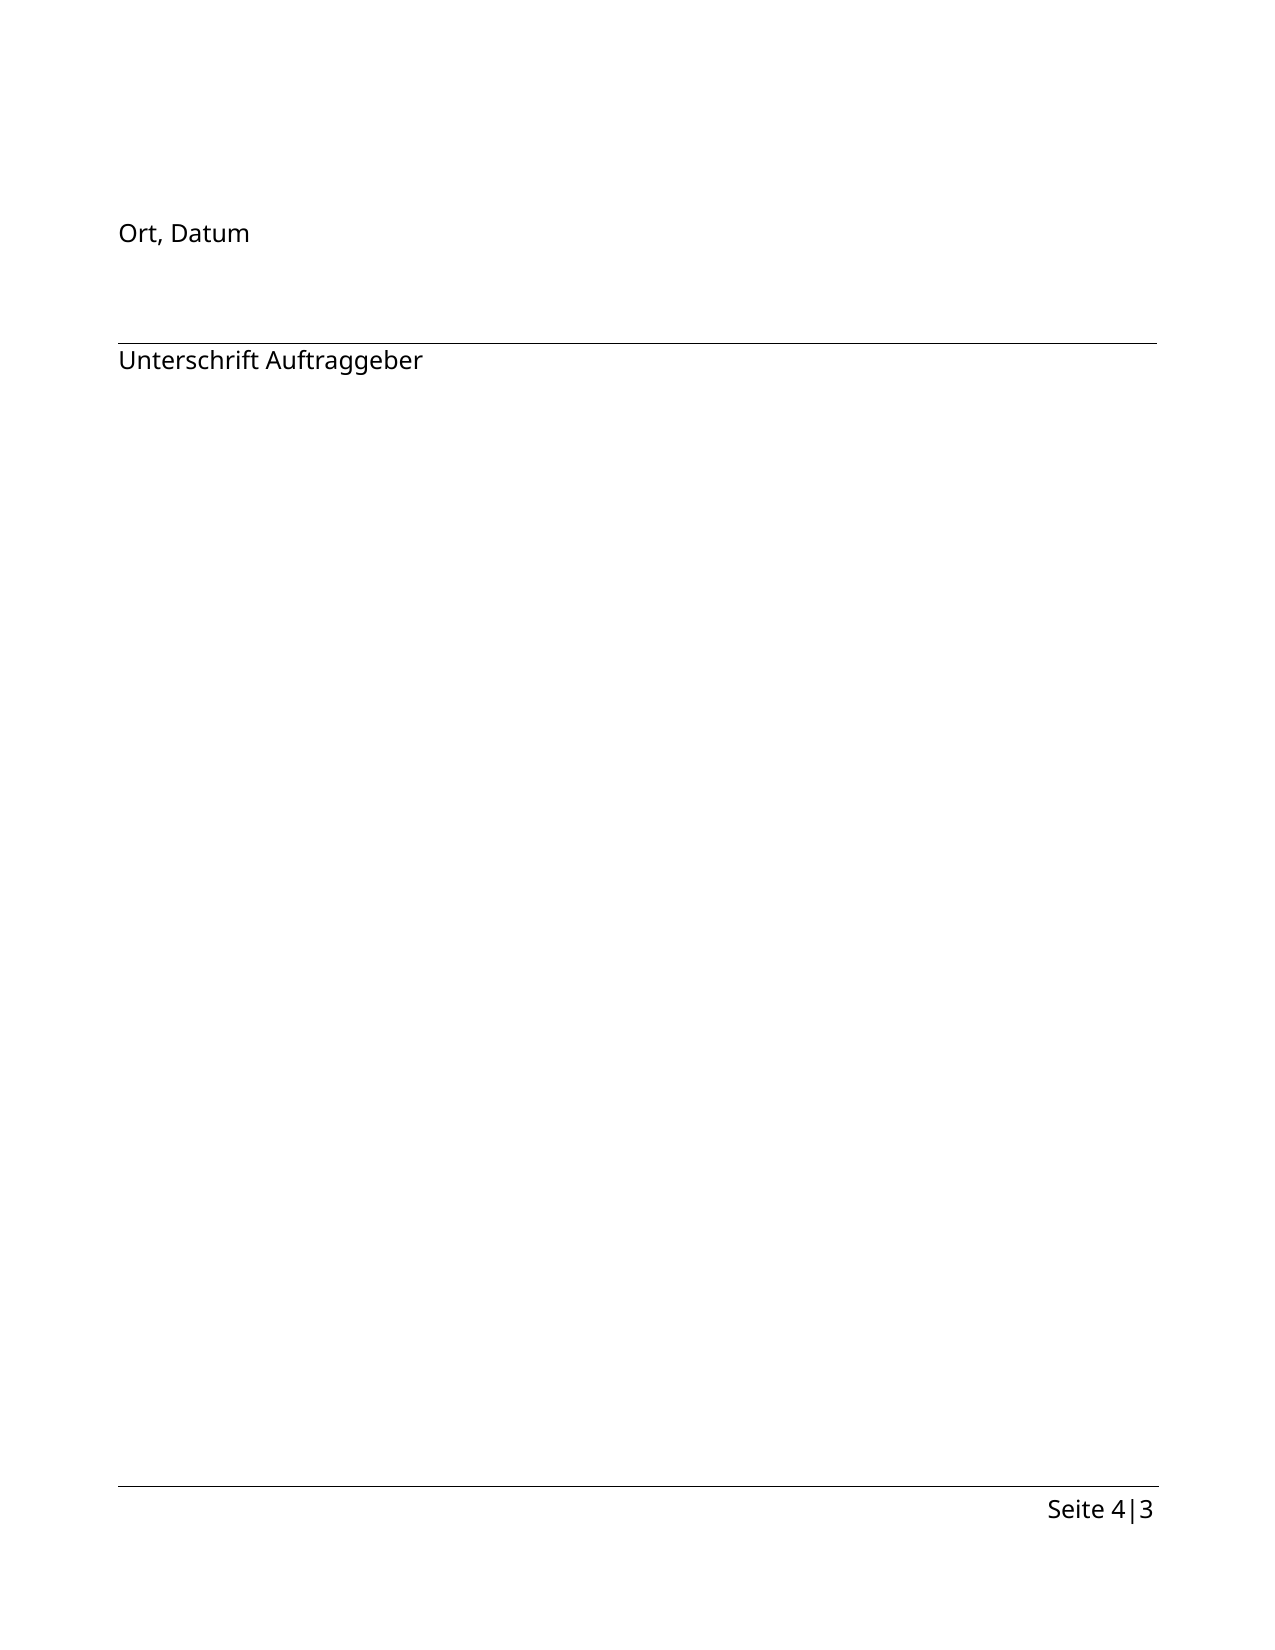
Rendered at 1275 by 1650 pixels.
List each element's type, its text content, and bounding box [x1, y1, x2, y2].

text Unterschrift Auftraggeber [118, 344, 1157, 377]
text Ort, Datum [118, 216, 1157, 250]
table_header [118, 298, 1157, 343]
